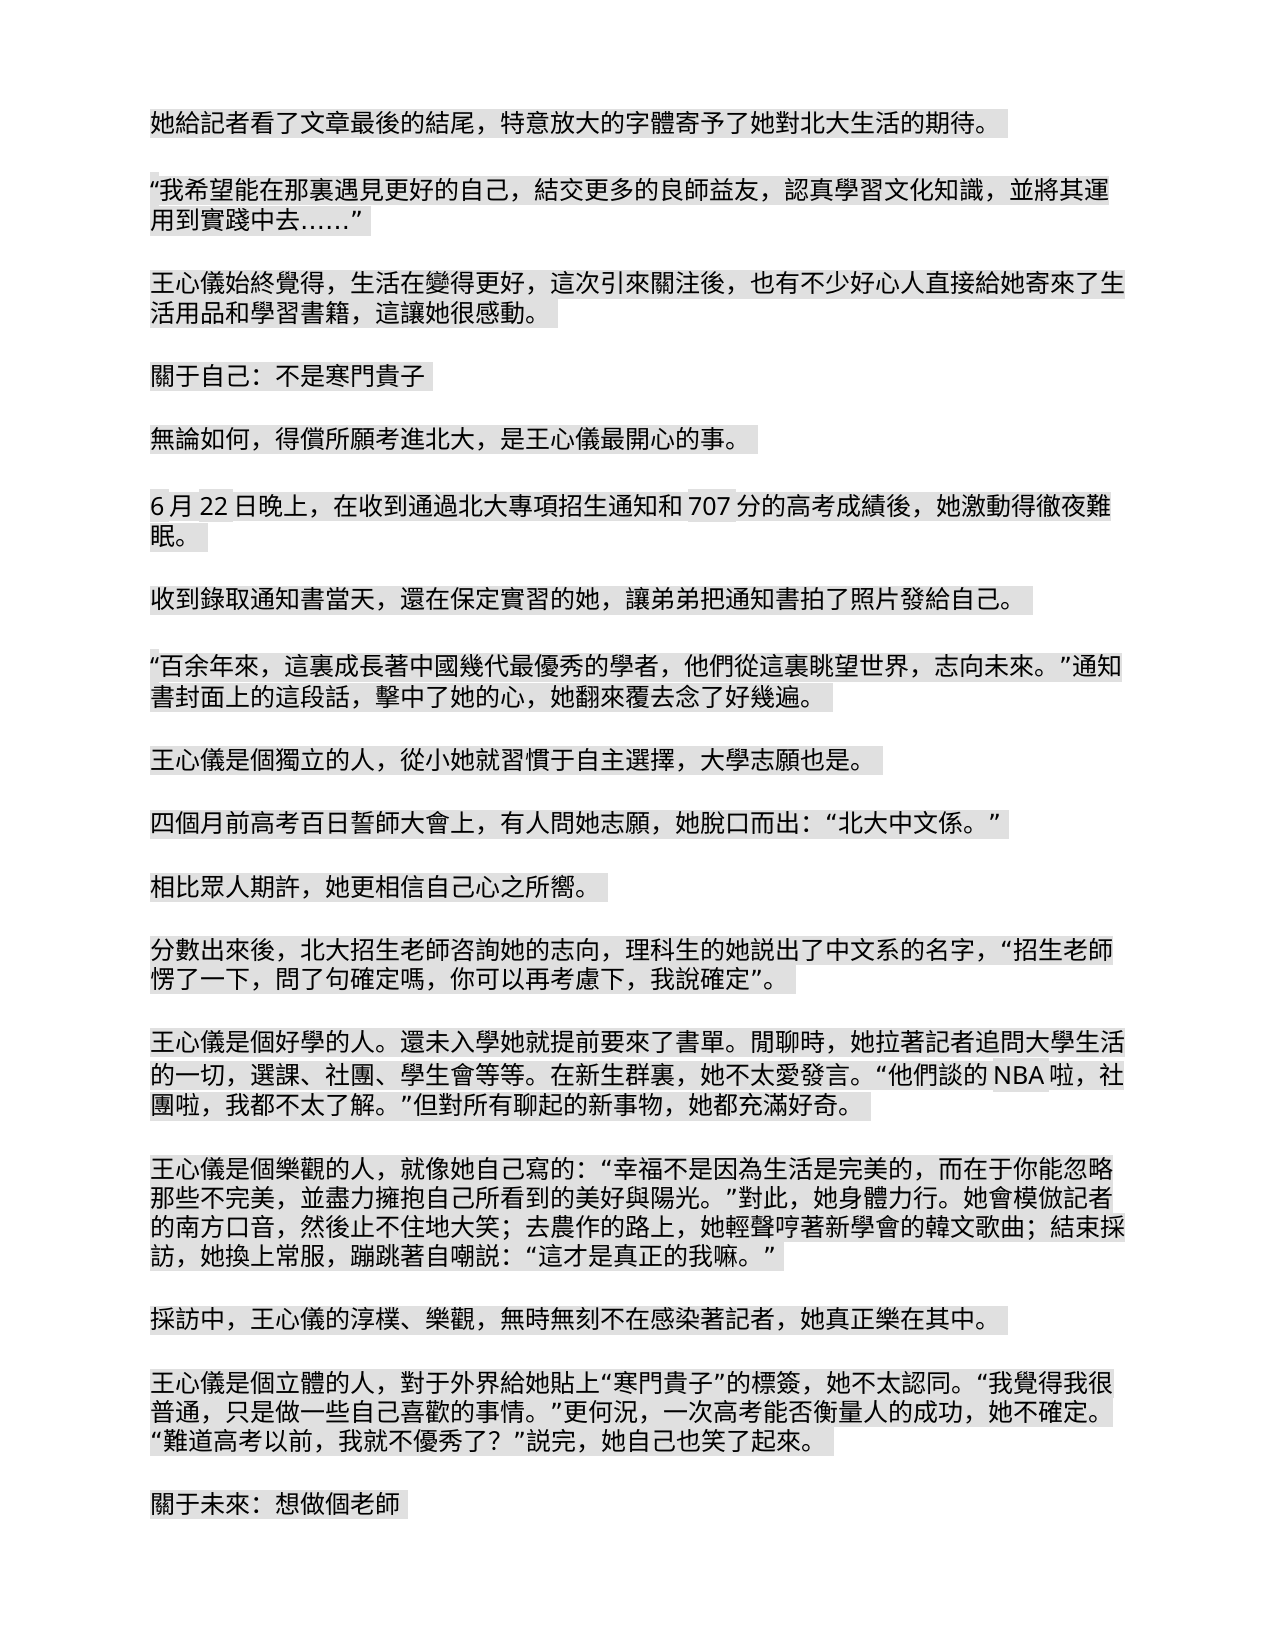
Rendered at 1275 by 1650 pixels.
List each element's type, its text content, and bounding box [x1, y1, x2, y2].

text 找來一篇文章以及兩篇報導，十分動人。反覆看了好幾遍，很感動，心有戚戚焉。 文中所謂 “支教”，是指支援落後地區鄉鎮中小學校的教育和教學管理工作。 陳真 2018. 08. 14. ================== 原標題：看哭無數人的《感謝貧窮》全文來了！考上北大的寒門女孩婉拒捐助，回信更加感人 來源：北京日報 2018年07月30日 這兩天，《河北女孩王心儀707分考進北大，家庭貧困的她寫文《感謝貧窮》的故事刷爆朋友圈，引起無數網友關注。7月29日，王心儀回應“美好與光明雖會遲到，但終將到來！” 王心儀（供圖：河北棗強中學）王心儀（供圖：河北棗強中學） https://goo.gl/gcasoH 昨天，河北青年報報導了河北女孩王心儀的事蹟，《河北一寒門女孩707分考入北大！她寫的“感謝貧窮”一文看哭了所有人……》受到了全國關注：人民日報等媒體都轉發了報道，全國人民都在為她點贊！ 其中，王心儀關於自己、關於貧窮、關於希望的文章引發了網友的強烈反響。好多人都希望能看到全文，今天跟大家分享一下： ================== 感謝貧窮 （2018年王心儀作的文章） 《感謝貧窮》是2018年流行網路的一篇文章，作者是王心儀。大家被這個家境貧寒的樂觀女孩所感動，更被她的故事感染。 作品名稱 感謝貧窮 創作年代 2018年 作 者 王心儀 創作背景編輯： 王心儀介紹，《感謝貧窮》寫於2018年，當時正在準備自主招生考試，需要一個個人的陳述。 作品原文： 提筆時，我是有些許猶豫的。因為不知道該怎麽講起這個關於我自己、關於貧窮、以及關於希望的故事。 談錢世俗嗎？不！ 我出生在河北棗強縣棗強鎮新村。棗強縣是河北省貧困縣，人均收入極低。我有兩個弟弟，大弟弟和我一起就讀于棗強中學，小弟弟還在上幼稚園。一家人的生活僅靠著兩畝貧瘠的土地和父親打工微薄的收入。 小孩子的世界，本就沒有那麽多擔憂與沈重可言。而第一次直面貧窮與生活的真相，是在八歲那年。那年姥姥被診斷出患有乳腺癌，平靜的生活如同湖面投了顆石子一般，突然被擊得粉碎。一家人焦急慌亂，卻難以從拮据的手頭擠出救命錢來。姥姥的生命像注定熄滅的蠟燭，慢慢地變弱、燃盡，直到失去最後的光亮。 姥姥辛苦了一輩子，卻未換來一日的閒暇，病床上的她依然記挂著牲畜與莊稼。一輩子勤勤懇懇的姥姥的離世，讓幼小的我第一次感到被貧困扼住了咽喉。可能有錢也未必能挽救姥姥的生命，但經濟的窘境的確將一家人推向了絕望的深淵。 我清楚地記得那些灰暗的日子裏母親無聲又無助的淚水，我也開始明白：談錢世俗嗎？不，並不是的，它給予了我們最基本的生活保障，也讓我們能盡全力去留住那些珍貴的人和物。而這些亦讓敏感的我意識到：生活，才剛剛解開她的面紗。 人生的路不是走給別人看的 我和比我小一歲的弟弟相繼踏上求學路，又給家中添了不少經濟負擔。母親由於身體原因，更因為無人料理的農活及生活難以自理的外公，而無法外出工作。只能靠父親一個人打工養家糊口。父親工作不穩定，工資又少得可憐，一家人的日常花銷都要靠母親精打細算，才勉強讓收支相抵。 外公與媽媽一年的醫藥費也是一筆不小的開銷，姥姥生病時家裏又欠下了不少債，這也就免不了要省掉花在衣服上的錢。親戚家若有稍大的孩子，便會把一些舊衣服拿到我家。有些還能穿的衣服經母親洗洗，也就穿在了我和弟弟身上。 她常說，穿衣裳不圖多麽好看、乾淨、保暖就很好了。這也就不難理解為什麽母親現在仍穿著二十年前的校服了。我和弟弟也十分聽話，從不吵著要新衣服、新鞋子。 不過，班上免不了有幾個同學嘲笑我磨壞的鞋子、老氣的衣服、奇怪的搭配。記得初一一個男生很過分地嘲弄我身上那件袖子長出一截的“土得掉渣”的棉襖，我哭著回家給媽媽說，她只說了一句：“不要理他，踏實做事就好。” 是的，何必糾結於俗人的評論，那不過是基於你的外表與穿著，若他無法看到你內裏的自我，不睬他也罷。人生的路畢竟不是走給別人看的。那件衣服我穿了初中三年，那句話我也記到現在。 幸福是極力擁抱自己看到的美好與陽光 除了衣著，上學帶來的另一個問題就是：交通。低年級可以在村裏上，但升到三年級就只能去鄉裏的學校。家裏有一輛自行車，我坐在後座。弟弟只能坐在前面的梁上，兩條腿翹起來。別人眼中似乎是“演雜技”的樣子，竟讓弟弟堅持了三年。 當時到鄉裏的路破得不成樣子，水泥板碎成一片一片，走起來坑坑窪窪，一到雨天還會積很多水。可媽媽每次接送，從不誤時。其實本可以讓我們寄宿在學校，一周接送一次，但鄉裏學校的伙食實在很貴。媽媽又擔心正在長身體的我們，卻苦了體弱的自己。 有時候免不了要讓我們下車跑一會，於是每天上下學跑上一公里就成為了我和弟弟的鍛煉方式。記得有一次下雪，雪積了有一尺厚，車子出不了門，媽媽裹著棉襖，頂著風，走到學校來接我們，一路上也不知道有多少雪融化在了母親的臉上。但我和弟弟興奮得不得了，一邊玩雪，一邊和媽媽說著今天學到的新知識。 我們三個人就這樣一直走到天黑才到家。那時候我便懂得了，幸福不是因為生活是完美的，而在於你能忽略那些不完美，並盡力地擁抱自己所看到的美好與陽光。 儘管貧窮刺傷了我的自尊，但仍想說：謝謝你！ 貧窮帶來的遠不止痛苦、掙扎與迷茫。儘管它狹窄了我的視野、刺傷了我的自尊，甚至間接奪走了至親的生命，但我仍想說，謝謝你，貧窮。 感謝貧窮，你讓我領悟到真正的快樂與滿足。你讓我和玩具、零食、遊戲徹底絕緣，卻同時讓我擁抱到了更美好的世界。 我的童年可能少了動畫片，但我可以和媽媽一起去捉蟲子回來餵雞，等著第二天美味的雞蛋；我的世界可能沒有芭比娃娃，但我可以去香郁的麥田，在大人澆地的時候偷偷玩水；我的閒暇時光少了零食的陪伴，但我可以和弟弟做伴，爬上屋子後面高高的桑葚樹，摘下紫紅色的葉子，倚在樹枝上滿足地品嘗。 謝謝你，貧窮，你讓我能夠零距離地接觸自然的美麗與奇妙，享受這上天的恩惠與祝福。我是土地的兒女，也深深地愛戀著腳下堅實與質樸的黃土地；我從卑微處走來，亦從卑微之處汲取生命的養分。 感謝貧窮，你讓我堅信教育與知識的力量。物質的匱乏帶來的不外是兩種結果：一個是精神的極度貧瘠，另一個是精神的極度充盈。而我，選擇後者。 我來自一個普通但對教育與知識充滿執念的家庭。母親說過，這是一條通向更廣闊世界的路。從那時起，知識改變命運的信念便深深地紮根在我的心中。 母親早早地教我開始背詩算數，以至於我一歲時就能夠背下很多唐詩。來自真理與智慧的光明，終於透過心靈中深深的霧靄，照亮了我幼稚而又懵懂的心。貧窮可能動搖很多信念，卻讓我更加執著地相信知識的力量。 感謝貧窮，你賦予我生生不息的希望與永不低頭的氣量。農人們都知道，播種的時候將種子埋在土裏後重重地踩上一腳。第一次去播種，我也很奇怪，踩得這麽實，苗怎麽還能再破土而出？可母親告訴我，土鬆，苗反而會出不來，破土之前遇到堅實的土壤，才能讓苗更茁壯地成長。長大後，當我再次回憶起這些話，才知道自己也正是如此了。 我不相信手掌的紋路，但我相信手掌加上手指的力量 “我不相信手掌的紋路，但我相信手掌加上手指的力量。”求學路上，多少的坎壤困頓終究阻擋不住我追逐真理的腳步。中考，我以全縣第一的成績考入棗強中學。高中三年，我一直秉承著“好之者不如樂之者”的態度，尋找並發現學習的樂趣，並全心投入其中，為每一天注入靈感與活力。三年來，我的成績一直穩居年級前三名。在細心鑽研課內知識的同時，我也注意拓展自己的課外知識，積極參加各種競賽活動，獲得了全國中學生基礎知識與創新能力大賽省級一等獎、全國中學生物理競賽省級二等獎，化學省級二等獎。 此外，我還是個充滿好奇心與想象力的女孩。我喜歡仰望天空，那一望無盡的透徹的藍，讓心中所有的塵埃散盡，歸於平靜；我喜歡逗弄花草，這份大自然的饋贈與祝福，若不多花些時候欣賞，簡直算得上“暴殄天物"了；我喜歡做白日夢，那是心靈的探索與自我的找尋，思想在翺翔、在潛遊，引領我去那遙不可及的遠方。我喜歡像這樣放飛自我，與靈魂作伴，來一次心靈的旅行。同時，我也算得上是個“文藝女青年"，平時喜歡靜靜地寫點東西，作品《楊絳一一那個安靜的守望者》獲得“語文報杯”大賽全國二等獎。 大家眼中的我，是個活潑、樂觀而幽默的女生，時不時會給大家高歌一曲，把所有人嚇出寢室；也常給朋友講段子（聽我講笑話真的可以練出腹肌）。同學們學習或生活中遇到了問題，也會找我幫忙，我亦以此為樂、全力相助。同時，我也絕不是個“兩眼不聞外事"的兩腳書櫥。校內，我一直擔任班長，全心全意為班級服務，並參與各種學校活動的組織、主持工作，被評為省級優秀學生幹部；校外，我也投身於社會實踐與服務工作中去，參與清掃街道、敬老院敬老等活動，受到大家的讚揚。 三年，苦嗎？很苦，小弟弟的誕生，加上我和大弟弟都踏入棗強中學，不免讓家庭經濟陷入更大的困境，這些也讓我認識到肩頭上沈重的擔子。我是老大，必須撐起這個家的希望。於是，壓力成了動力，這種信念與責任激勵著我一路向前。一年四季我一直穿著校服，每日的伙食是單調的白菜饅頭稀飯，雞蛋是成績提高後作為獎勵的加餐。可三年，又很甜。“以中有足樂者，不知口體之奉不若人也。”探索新知的樂趣遠遠超過了汗水的苦與鹹。有老師的諄諄教導、同學的真摯情誼、學校的關心照顧，那些苦又算得了什麽？ 作者簡介 王心儀，女，河北省棗強縣棗強鎮新村人，2018年以707分考入北京大學。 ======================= 對話王心儀：貧窮不是我的全部 2018-08-08 來源： 錢江晚報 河北女孩考上北大“感謝貧窮”，省委書記派人專程看望 錢報記者和她面對面，她説網上那篇文章只是原文的一半 王心儀接受錢報記者專訪。 王心儀的家。 https://goo.gl/BwqpHR 以707分的高分考入了北京大學文學係後，王心儀最近有些心緒不寧。 她的一篇舊作在網上公開，文中她寫道，“貧困帶來的遠不止痛苦、掙扎與迷茫。盡管它狹窄了我的事業，刺傷了我的自尊，甚至間接帶走了至親的生命，但我仍想説，謝謝你，貧窮。” 很多人被這篇文章感動。河北省委書記還委托專人前去看望她。 但另一方面，網上也有人認為她不必感謝貧窮。 幾天前，錢江晚報記者赴河北衡水和王心儀面對面，她對記者表示，網上流傳的版本並非原文，“流傳的是文章的前半部分，算是我對過去生活的告別。而後半部分，是我對大學生活的展望。” 關于文章：本意並非感謝貧窮 從衡水開車約半小時路程，就到了王心儀家所在的棗強縣棗強鎮新村。這是一個在籍人口超過千人的大村，壯勞力多數選擇外出打工，不少老房缺了打理，衰敗傾頹，墻柱間雜草叢蕪。正午12點，整個村子在烈日下一片寂靜。順著村裏大路向左一拐，王心儀一家六口人就住在巷口的第一間院子。 邁過老式的紅漆木門，院子不大，正房的矮墻如今成了6歲三弟的“黑板”，上面寫滿了母親工整抄寫的加法算式、拼音韻母表，和三弟“100分”的稚嫩筆跡。聽到聲響，王心儀匆忙從裏屋出來，她留著一頭幹練的短髮，有些嬰兒肥的臉上掛滿了笑容，為了接待這幾日的採訪，她特意換上了一套新衣。 錢江晚報記者趕到時，她剛送走一波記者，家裏還沒來得及做午飯。 王心儀有些羞澀，把記者迎進了唯一裝著空調的裏屋。這是一家人的起居室，十幾平米的空間，擺放著兩張床鋪，幾組衣櫃和書櫃。屋子有些亂，北大的錄取通知書放在床邊，一旁的小書桌是王心儀和她剛上高三的二弟的學習場所，在一厚沓試卷上，壓著一本魯迅的《吶喊》。 “從北大師姐那要來了書單，本打算回來後開始讀的。”但是現在，王心儀的讀書計劃被打斷。她沒想到，那篇為北大專項招生所寫的自述，會引起那麼大的反響。王心儀看上去有些疲憊，“最近幾天，每天都有記者來。” 說起讓她出名的那篇文章，“其實我本意並非單純感謝貧窮。”王心儀説，網上流傳的那篇“感謝貧窮”並不是全文，“那只是前半部分，是我對過去的一種告別。還有後半部分沒有刊發，那是我對未來大學生活的展望。” 她突然有些憤懣，“網上不少人説我賣慘，我真沒那個意思。” 她給記者看了文章最後的結尾，特意放大的字體寄予了她對北大生活的期待。 “我希望能在那裏遇見更好的自己，結交更多的良師益友，認真學習文化知識，並將其運用到實踐中去……” 王心儀始終覺得，生活在變得更好，這次引來關注後，也有不少好心人直接給她寄來了生活用品和學習書籍，這讓她很感動。 關于自己：不是寒門貴子 無論如何，得償所願考進北大，是王心儀最開心的事。 6月22日晚上，在收到通過北大專項招生通知和707分的高考成績後，她激動得徹夜難眠。 收到錄取通知書當天，還在保定實習的她，讓弟弟把通知書拍了照片發給自己。 “百余年來，這裏成長著中國幾代最優秀的學者，他們從這裏眺望世界，志向未來。”通知書封面上的這段話，擊中了她的心，她翻來覆去念了好幾遍。 王心儀是個獨立的人，從小她就習慣于自主選擇，大學志願也是。 四個月前高考百日誓師大會上，有人問她志願，她脫口而出：“北大中文係。” 相比眾人期許，她更相信自己心之所嚮。 分數出來後，北大招生老師咨詢她的志向，理科生的她説出了中文系的名字，“招生老師愣了一下，問了句確定嗎，你可以再考慮下，我說確定”。 王心儀是個好學的人。還未入學她就提前要來了書單。閒聊時，她拉著記者追問大學生活的一切，選課、社團、學生會等等。在新生群裏，她不太愛發言。“他們談的NBA啦，社團啦，我都不太了解。”但對所有聊起的新事物，她都充滿好奇。 王心儀是個樂觀的人，就像她自己寫的：“幸福不是因為生活是完美的，而在于你能忽略那些不完美，並盡力擁抱自己所看到的美好與陽光。”對此，她身體力行。她會模倣記者的南方口音，然後止不住地大笑；去農作的路上，她輕聲哼著新學會的韓文歌曲；結束採訪，她換上常服，蹦跳著自嘲説：“這才是真正的我嘛。” 採訪中，王心儀的淳樸、樂觀，無時無刻不在感染著記者，她真正樂在其中。 王心儀是個立體的人，對于外界給她貼上“寒門貴子”的標簽，她不太認同。“我覺得我很普通，只是做一些自己喜歡的事情。”更何況，一次高考能否衡量人的成功，她不確定。“難道高考以前，我就不優秀了？”説完，她自己也笑了起來。 關于未來：想做個老師 “其實相比過去，我更願意談談未來。”見面前，王心儀特意向記者強調。 高考結束後，在物理老師的介紹下，她去了保定一家教育機構做暑期班輔導員。“一來賺點學費，二來終于可以過一把老師癮。”王心儀有自己的打算。 她滔滔不絕地和我講起這短暫的教學生涯，講起自己怎麼和這群初三的孩子打成一片。“我有時會板起臉來，這樣他們吃完飯後，就會把桌子收拾幹凈。”“他們做對題目的時候，我會鼓勵他們。” 結營儀式上，孩子們在她的工作服上畫滿了圖案，這讓她感受到：“在那邊做的事，比寫一篇文章然後受到關注，要重要得多。”她説，這次經歷更加堅定了自己做老師的決心，“以後如果我做老師，會少布置些作業。” 未來，她也想去支教。“我知道有很多情況比我更糟的孩子，我希望能通過自身給他們傳達這樣的信息，只要努力，你可以看到外面更廣闊的世界。”(記者 俞任飛 文/攝) ===================== 寒門女孩707分考上北大：感謝貧窮讓我變得強大 https://goo.gl/Gm9Sk7 靖像 2018-07-29 2018年7月29日，因為一文“感謝貧窮”而備受全國網友關注的寒門女孩王心怡，婉拒了好心人的幫助，在接受採訪時表示，她盼望的是把這份感動與愛心傳遞下去，溫暖更多需要它們的人。“美好與光明雖會遲到，但終將到來！” 以707分的優異成績被北京大學錄取的王心怡出生在河北棗強縣棗強鎮新村。高考結束後，經高中物理老師介紹，王心怡在保定一家輔導機構當輔導員。當錄取通知書寄到家門口時，王心怡正隻身一人在外地打工。 得知自己被北京大學錄取，王心怡讓媽媽把錄取通知書裏裏外外都拍下來發給她。“特別興奮，激動到失眠。”王心怡說。（供圖/王心怡） 王心怡家境貧寒，媽媽體弱多病，常年在家照顧患有高血壓、哮喘病，生活不能自理的姥爺。家中有兩個弟弟，大弟弟即將升入高三，小弟弟還沒有上小學。一家六口全靠家中的五畝地和爸爸外出做零活補貼家用。（供圖/王心怡） 但生活的艱辛並沒有影響到樂觀積極的王心怡。上學以來，王心儀在班裏一直名列前茅。獎狀、證書貼滿了牆壁。中考，王心怡以全縣第一的成績考入棗強中學。（供圖/王心怡） 高中三年，她一直穩居年級前三。熱愛各種競賽活動，王心怡還獲得了全國中學生基礎知識與創新能力大賽省級一等獎、全國中學生物理競賽省級二等獎，化學省級二等獎等。（供圖/王心怡） 在學校表現優異，在家裏也是爸媽的貼心幫手。從小學開始，王心儀就主動承擔家務，喂雞割草、採摘棉花、放羊……春耕時幫媽媽在田間犁地，她在前面拉，媽媽在後面推，深一腳，淺一腳，稚嫩的肩膀過早地幫父母一起扛起家庭的重擔。圖為王心怡的母親和弟弟。（供圖/王心怡） 王心怡每個月的生活費是平常孩子的一半，每次買飯她就買一些大白菜，捨不得吃點葷菜，雞蛋是成績提高後作為獎勵的加餐。可王心怡卻稱，這些年她的生活也很甜。“以中有足樂者，不知口體之奉不若人也。”探索新知的樂趣遠遠超過了汗水的苦與鹹。（供圖/王心怡） 班主任張秀英曾這樣評價王心怡：“她，樂觀開朗，視野開闊，格局很大，絕對不是傳統意義上只知道學習的學生。”的確，王心怡愛好畫畫，唱歌，演講，平時還會關注時事政治、閱讀外文書籍。雖然學的理科，但在填報志願時她選擇了北大中文系。她說，追隨自己喜歡的事情太重要了！（供圖/棗強中學） 很多人知道王心怡的故事後，提出要幫助她，但都被她拒絕了。“我們一家人省吃儉用，辛苦一點，也沒什麽，一家人只要平平安安在一起就是我最大的心願。還是去幫助比我們更需要幫助的人吧！” “儘管貧窮刺傷了我的自尊，但仍想說：謝謝你！”王心怡曾在作文中寫道，“感謝貧窮，你讓我領悟到真正的快樂與滿足；感謝貧窮，你讓我堅信教育與知識的力量；感謝貧窮，你賦予我生生不息的希望與永不低頭的氣量。” ------河北青年報【靖像】版權作品 文/李夢穎 攝/王勇博 [150, 75, 1125, 1553]
